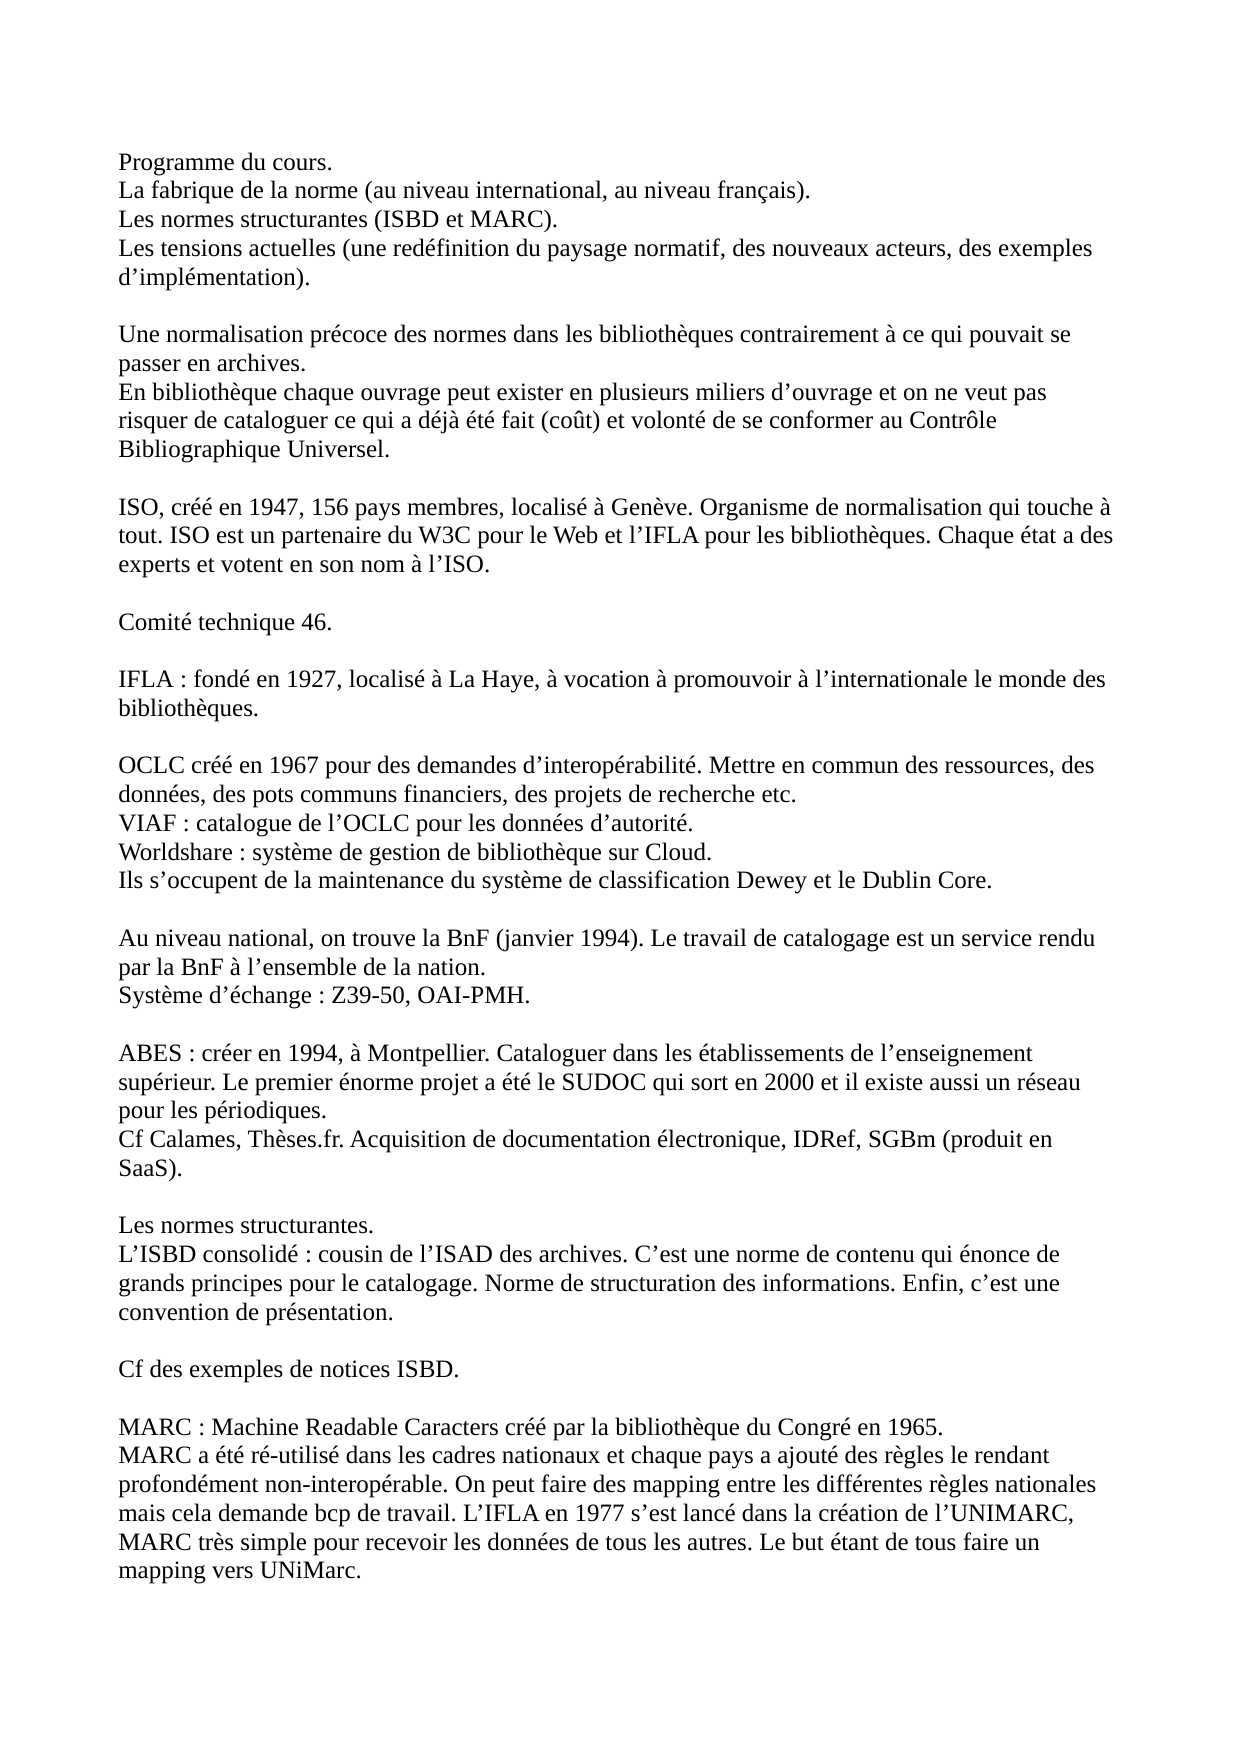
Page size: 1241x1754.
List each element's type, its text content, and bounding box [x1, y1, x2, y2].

text Ils s’occupent de la maintenance du système de classification Dewey et le Dublin Core. [118, 866, 1122, 894]
text Cf Calames, Thèses.fr. Acquisition de documentation électronique, IDRef, SGBm (produit en SaaS). [118, 1124, 1122, 1182]
text En bibliothèque chaque ouvrage peut exister en plusieurs miliers d’ouvrage et on ne veut pas risquer de cataloguer ce qui a déjà été fait (coût) et volonté de se conformer au Contrôle Bibliographique Universel. [118, 377, 1122, 463]
text Comité technique 46. [118, 607, 1122, 636]
text Les normes structurantes. [118, 1211, 1122, 1239]
text OCLC créé en 1967 pour des demandes d’interopérabilité. Mettre en commun des ressources, des données, des pots communs financiers, des projets de recherche etc. [118, 751, 1122, 808]
text VIAF : catalogue de l’OCLC pour les données d’autorité. [118, 808, 1122, 837]
text Au niveau national, on trouve la BnF (janvier 1994). Le travail de catalogage est un service rendu par la BnF à l’ensemble de la nation. [118, 923, 1122, 981]
text L’ISBD consolidé : cousin de l’ISAD des archives. C’est une norme de contenu qui énonce de grands principes pour le catalogage. Norme de structuration des informations. Enfin, c’est une convention de présentation. [118, 1239, 1122, 1326]
text Worldshare : système de gestion de bibliothèque sur Cloud. [118, 837, 1122, 866]
text Système d’échange : Z39-50, OAI-PMH. [118, 981, 1122, 1009]
text MARC a été ré-utilisé dans les cadres nationaux et chaque pays a ajouté des règles le rendant profondément non-interopérable. On peut faire des mapping entre les différentes règles nationales mais cela demande bcp de travail. L’IFLA en 1977 s’est lancé dans la création de l’UNIMARC, MARC très simple pour recevoir les données de tous les autres. Le but étant de tous faire un mapping vers UNiMarc. [118, 1441, 1122, 1584]
text ABES : créer en 1994, à Montpellier. Cataloguer dans les établissements de l’enseignement supérieur. Le premier énorme projet a été le SUDOC qui sort en 2000 et il existe aussi un réseau pour les périodiques. [118, 1038, 1122, 1124]
text Les tensions actuelles (une redéfinition du paysage normatif, des nouveaux acteurs, des exemples d’implémentation). [118, 233, 1122, 291]
text La fabrique de la norme (au niveau international, au niveau français). [118, 176, 1122, 204]
text Programme du cours. [118, 147, 1122, 176]
text ISO, créé en 1947, 156 pays membres, localisé à Genève. Organisme de normalisation qui touche à tout. ISO est un partenaire du W3C pour le Web et l’IFLA pour les bibliothèques. Chaque état a des experts et votent en son nom à l’ISO. [118, 492, 1122, 578]
text IFLA : fondé en 1927, localisé à La Haye, à vocation à promouvoir à l’internationale le monde des bibliothèques. [118, 664, 1122, 722]
text Cf des exemples de notices ISBD. [118, 1354, 1122, 1383]
text Les normes structurantes (ISBD et MARC). [118, 204, 1122, 233]
text MARC : Machine Readable Caracters créé par la bibliothèque du Congré en 1965. [118, 1412, 1122, 1441]
text Une normalisation précoce des normes dans les bibliothèques contrairement à ce qui pouvait se passer en archives. [118, 319, 1122, 377]
